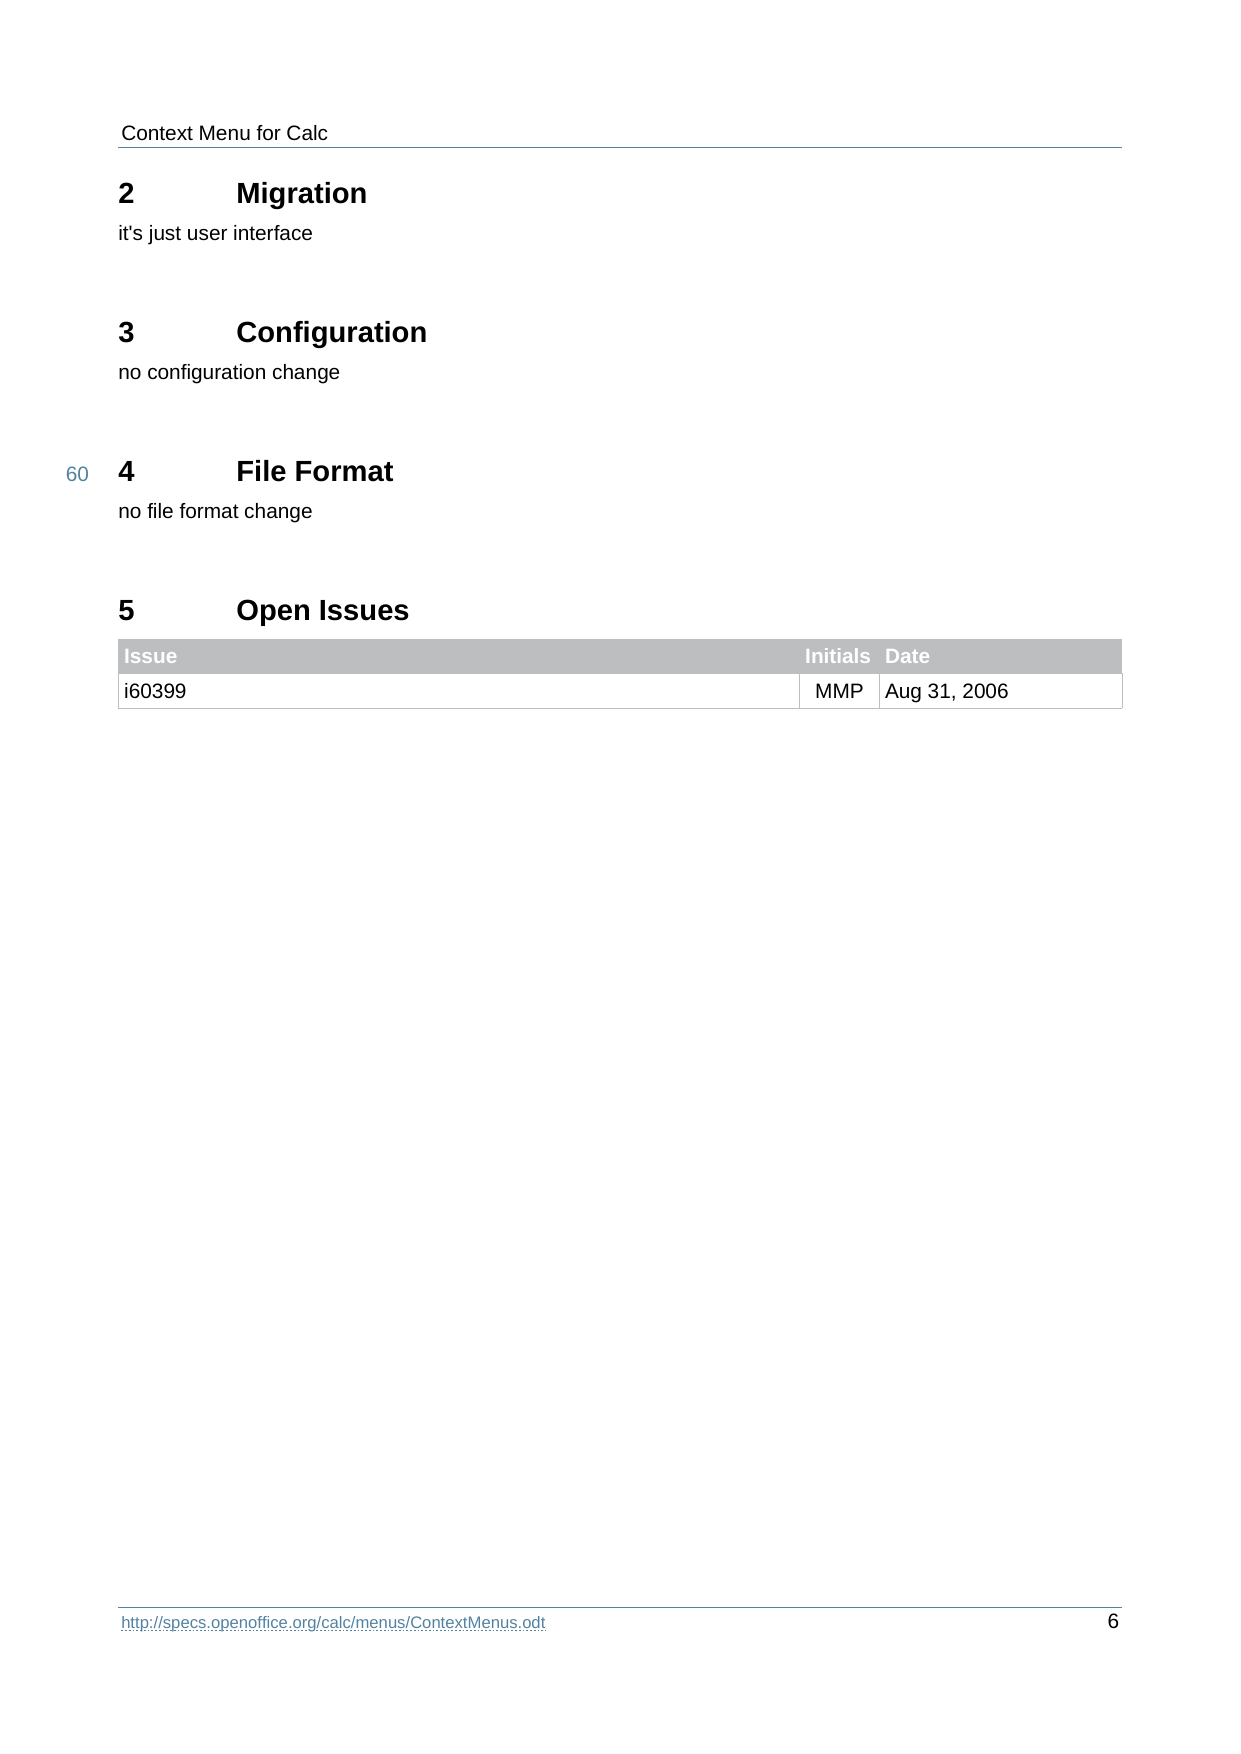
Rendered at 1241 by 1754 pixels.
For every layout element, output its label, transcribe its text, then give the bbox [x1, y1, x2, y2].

subtitle Migration [118, 177, 1122, 209]
table_cell Aug 31, 2006 [880, 674, 1122, 708]
table_cell i60399 [119, 674, 799, 708]
table_header Date [879, 639, 1122, 673]
text no file format change [118, 499, 1122, 523]
subtitle File Format [118, 455, 1122, 488]
table_cell MMP [800, 674, 879, 708]
table_header Issue [118, 639, 799, 673]
subtitle Open Issues [118, 594, 1122, 627]
text no configuration change [118, 360, 1122, 383]
table_header Initials [799, 639, 879, 673]
text it's just user interface [118, 221, 1122, 244]
subtitle Configuration [118, 316, 1122, 348]
